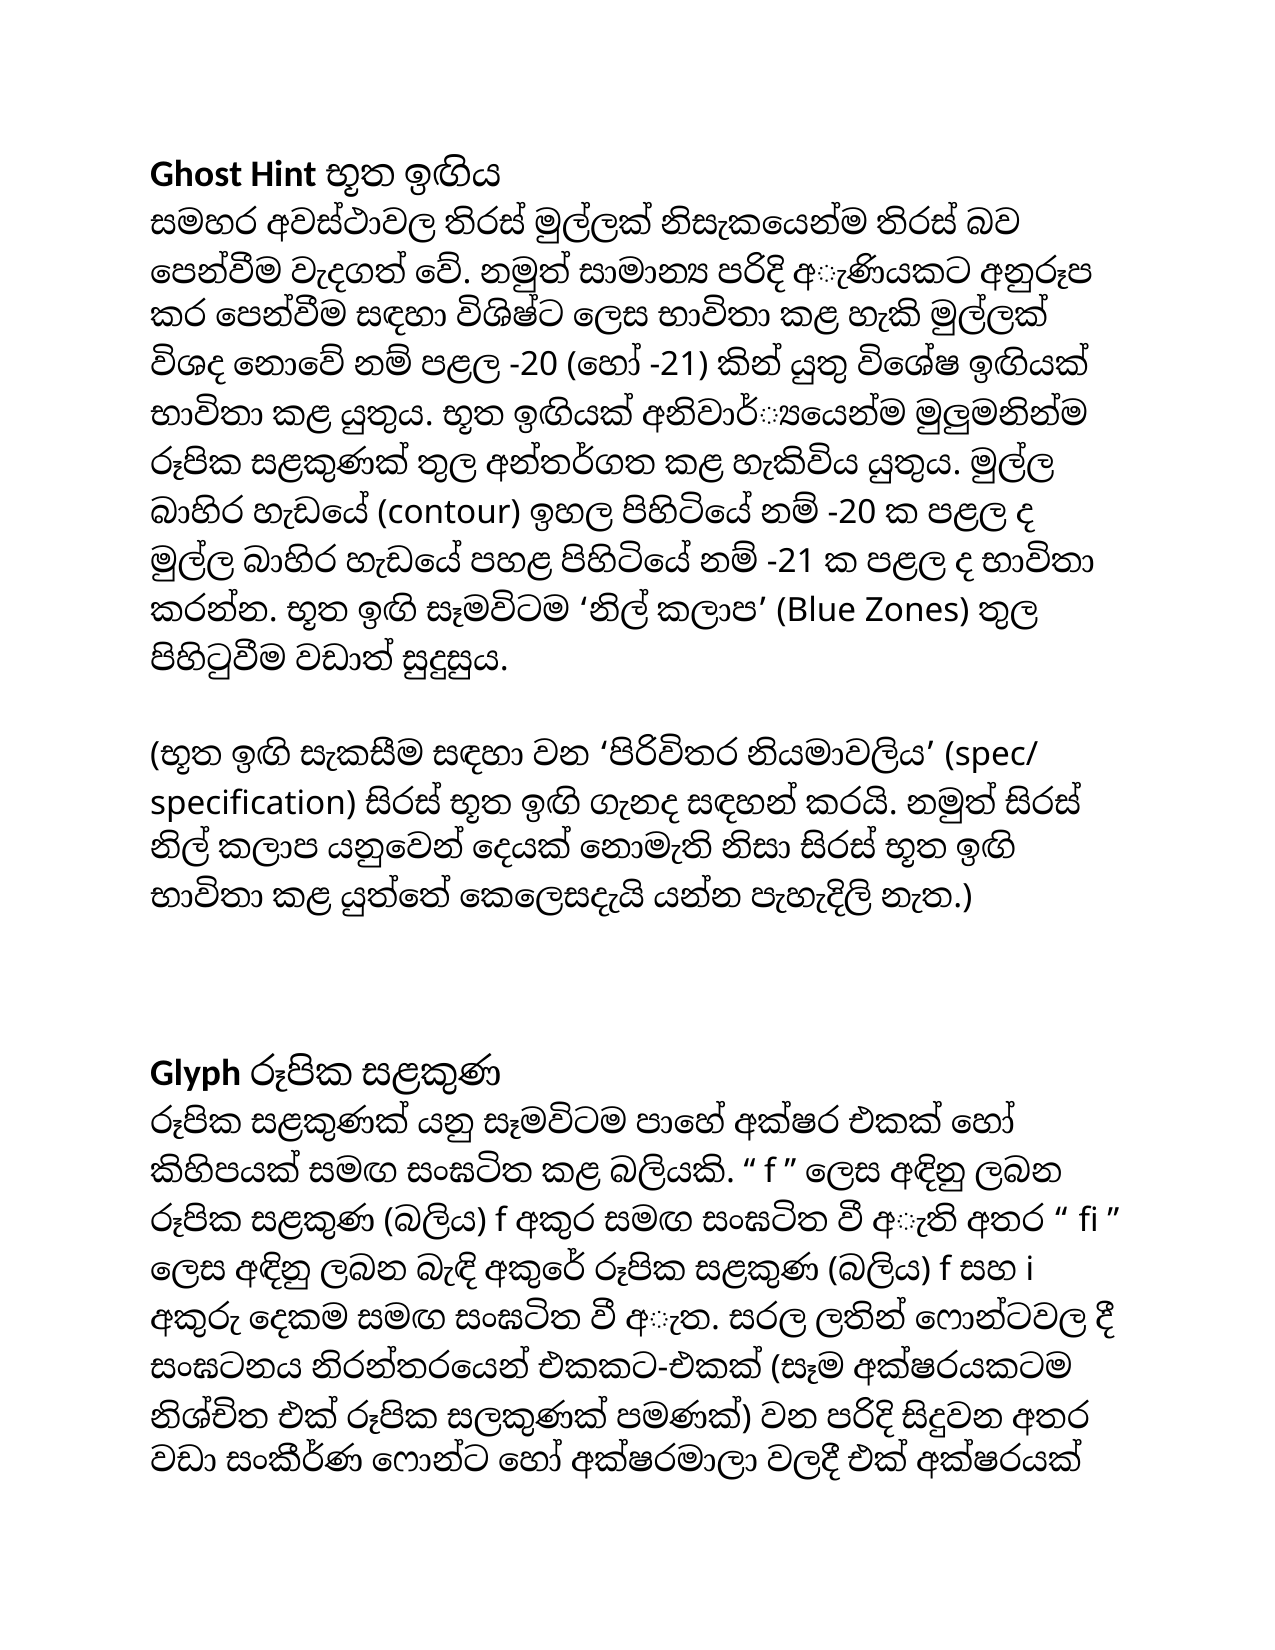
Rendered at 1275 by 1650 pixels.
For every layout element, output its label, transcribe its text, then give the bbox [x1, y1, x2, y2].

text රූපික සළකුණක් යනු සෑමවිටම පාහේ අක්ෂර එකක් හෝ කිහිපයක් සමඟ සංඝටිත කළ බලියකි. “ f ” ලෙස අඳිනු ලබන රූපික සළකුණ (බලිය) f අකුර සමඟ සංඝටිත වී අැති අතර “ fi ” ලෙස අඳිනු ලබන බැඳි අකුරේ රූපික සළකුණ (බලිය) f සහ i අකුරු දෙකම සමඟ සංඝටිත වී අැත. සරල ලතින් ෆොන්ටවල දී සංඝටනය නිරන්තරයෙන් එකකට-එකක් (සෑම අක්ෂරයකටම නිශ්චිත එක් රූපික සලකුණක් පමණක්) වන පරිදි සිදුවන අතර වඩා සංකීර්ණ ෆොන්ට හෝ අක්ෂරමාලා වලදී එක් අක්ෂරයක් [150, 1103, 1125, 1485]
subtitle Glyph රූපික සළකුණ [150, 1049, 1125, 1095]
text (භූත ඉඟි සැකසීම සඳහා වන ‘පිරිවිතර නියමාවලිය’ (spec/ specification) සිරස් භූත ඉඟි ගැනද සඳහන් කරයි. නමුත් සිරස් නිල් කලාප යනුවෙන් දෙයක් නොමැති නිසා සිරස් භූත ඉඟි භාවිතා කළ යුත්තේ කෙලෙසදැයි යන්න පැහැදිලි නැත.) [150, 730, 1125, 921]
text සමහර අවස්ථාවල තිරස් මුල්ලක් නිසැකයෙන්ම තිරස් බව පෙන්වීම වැදගත් වේ. නමුත් සාමාන්‍ය පරිදි අැණියකට අනුරූප කර පෙන්වීම සඳහා විශිෂ්ට ලෙස භාවිතා කළ හැකි මුල්ලක් විශද නොවේ නම් පළල -20 (හෝ -21) කින් යුතු විශේෂ ඉඟියක් භාවිතා කළ යුතුය. භූත ඉඟියක් අනිවාර්්‍යයෙන්ම මුලුමනින්ම රූපික සළකුණක් තුල අන්තර්ගත කළ හැකිවිය යුතුය. මුල්ල බාහිර හැඩයේ (contour) ඉහල පිහිටියේ නම් -20 ක පළල ද මුල්ල බාහිර හැඩයේ පහළ පිහිටියේ නම් -21 ක පළල ද භාවිතා කරන්න. භූත ඉඟි සෑමවිටම ‘නිල් කලාප’ (Blue Zones) තුල පිහිටුවීම වඩාත් සුදුසුය. [150, 204, 1125, 684]
subtitle Ghost Hint භූත ඉඟිය [150, 150, 1125, 196]
